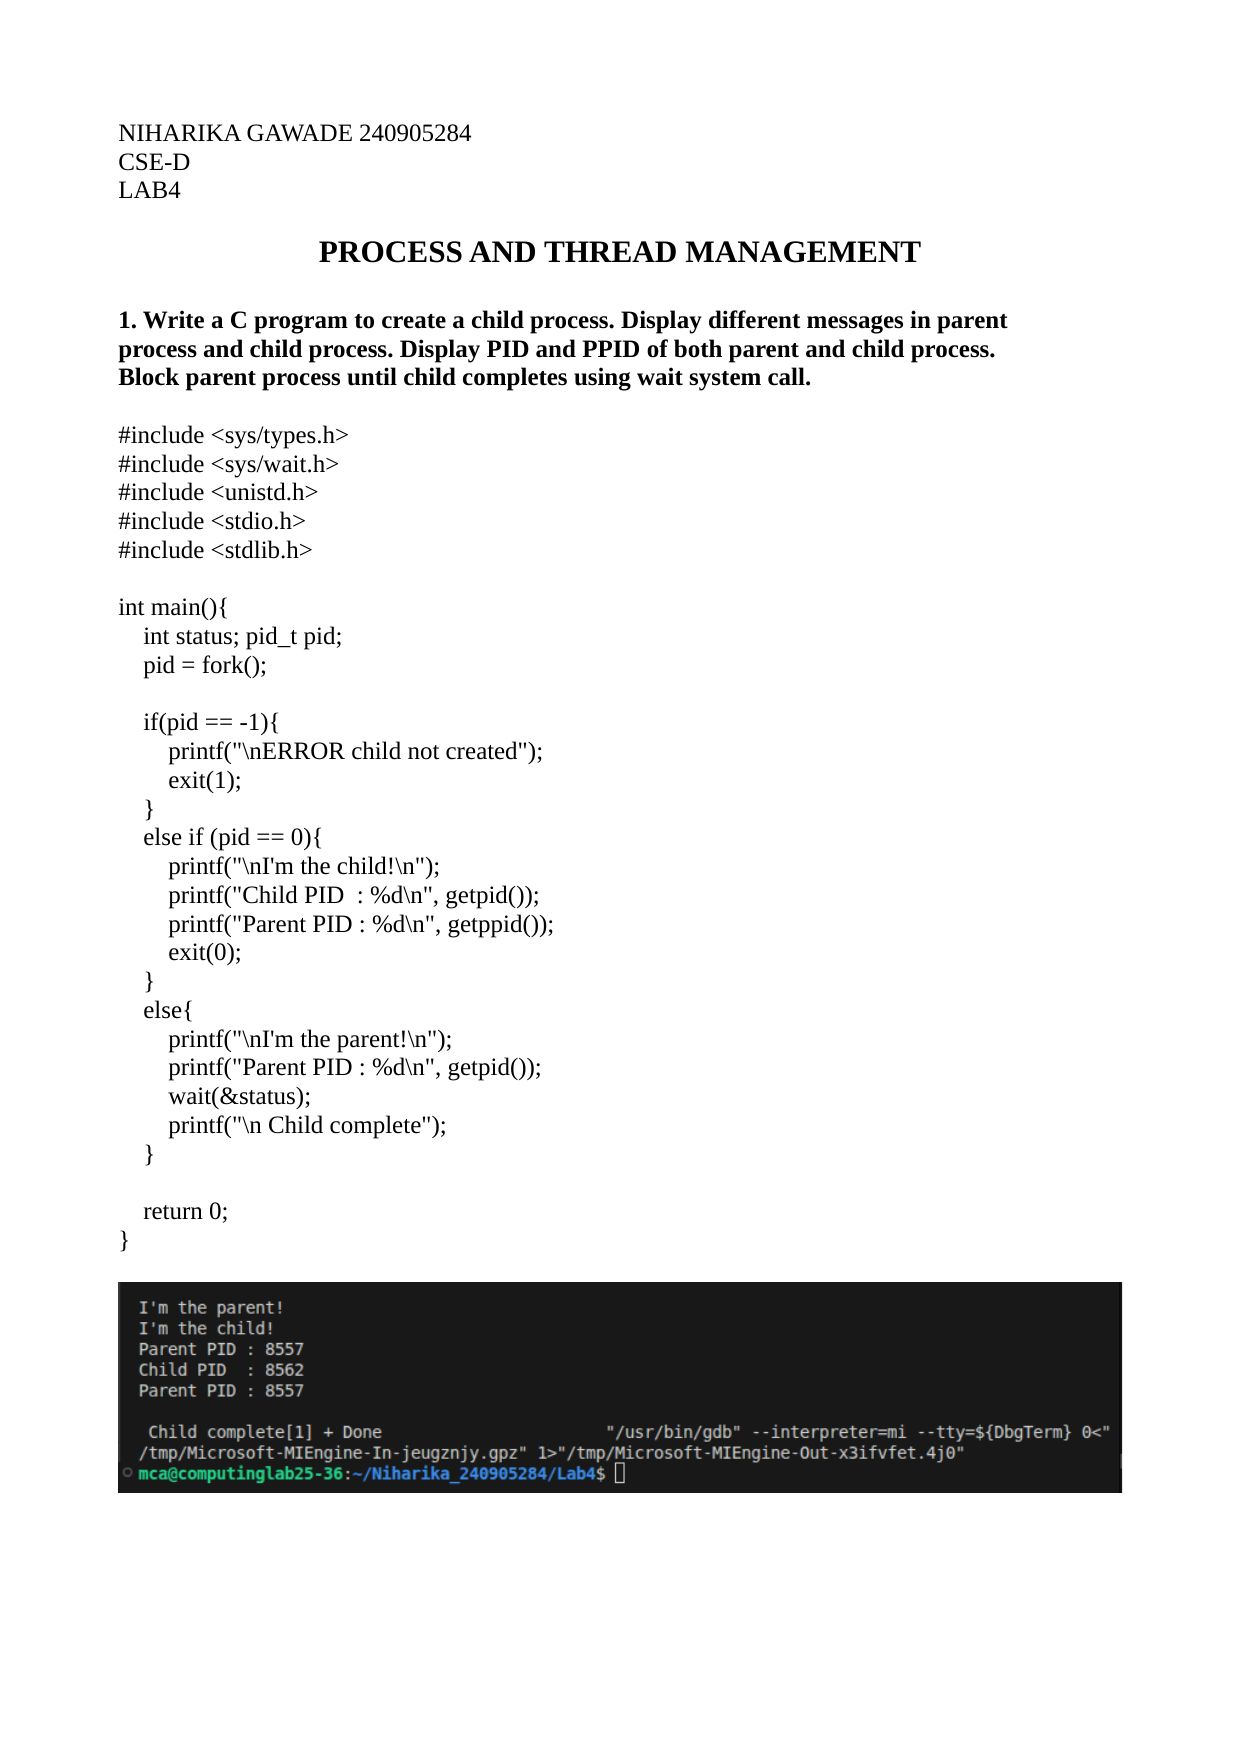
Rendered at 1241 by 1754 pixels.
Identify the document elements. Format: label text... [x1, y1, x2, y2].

text else if (pid == 0){ [118, 822, 1122, 851]
text int status; pid_t pid; [118, 621, 1122, 650]
picture [118, 1282, 1123, 1493]
text #include <stdlib.h> [118, 535, 1122, 564]
text printf("Parent PID : %d\n", getpid()); [118, 1052, 1122, 1081]
text NIHARIKA GAWADE 240905284 [118, 118, 1122, 147]
text #include <unistd.h> [118, 477, 1122, 506]
text printf("\nI'm the child!\n"); [118, 851, 1122, 880]
text if(pid == -1){ [118, 707, 1122, 736]
text int main(){ [118, 592, 1122, 621]
text } [118, 1225, 1122, 1254]
text exit(1); [118, 765, 1122, 794]
text return 0; [118, 1196, 1122, 1225]
text Block parent process until child completes using wait system call. [118, 362, 1122, 391]
text #include <sys/wait.h> [118, 449, 1122, 477]
text printf("Parent PID : %d\n", getppid()); [118, 909, 1122, 937]
text CSE-D [118, 147, 1122, 176]
text exit(0); [118, 937, 1122, 966]
text wait(&status); [118, 1081, 1122, 1110]
text } [118, 966, 1122, 995]
text PROCESS AND THREAD MANAGEMENT [118, 233, 1122, 269]
text process and child process. Display PID and PPID of both parent and child process. [118, 334, 1122, 362]
text else{ [118, 995, 1122, 1024]
text } [118, 1139, 1122, 1167]
text printf("\n Child complete"); [118, 1110, 1122, 1139]
text printf("Child PID : %d\n", getpid()); [118, 880, 1122, 909]
text printf("\nI'm the parent!\n"); [118, 1024, 1122, 1052]
text #include <sys/types.h> [118, 420, 1122, 449]
text pid = fork(); [118, 650, 1122, 679]
text } [118, 794, 1122, 822]
text #include <stdio.h> [118, 506, 1122, 535]
text printf("\nERROR child not created"); [118, 736, 1122, 765]
text LAB4 [118, 176, 1122, 204]
text 1. Write a C program to create a child process. Display different messages in parent [118, 305, 1122, 334]
